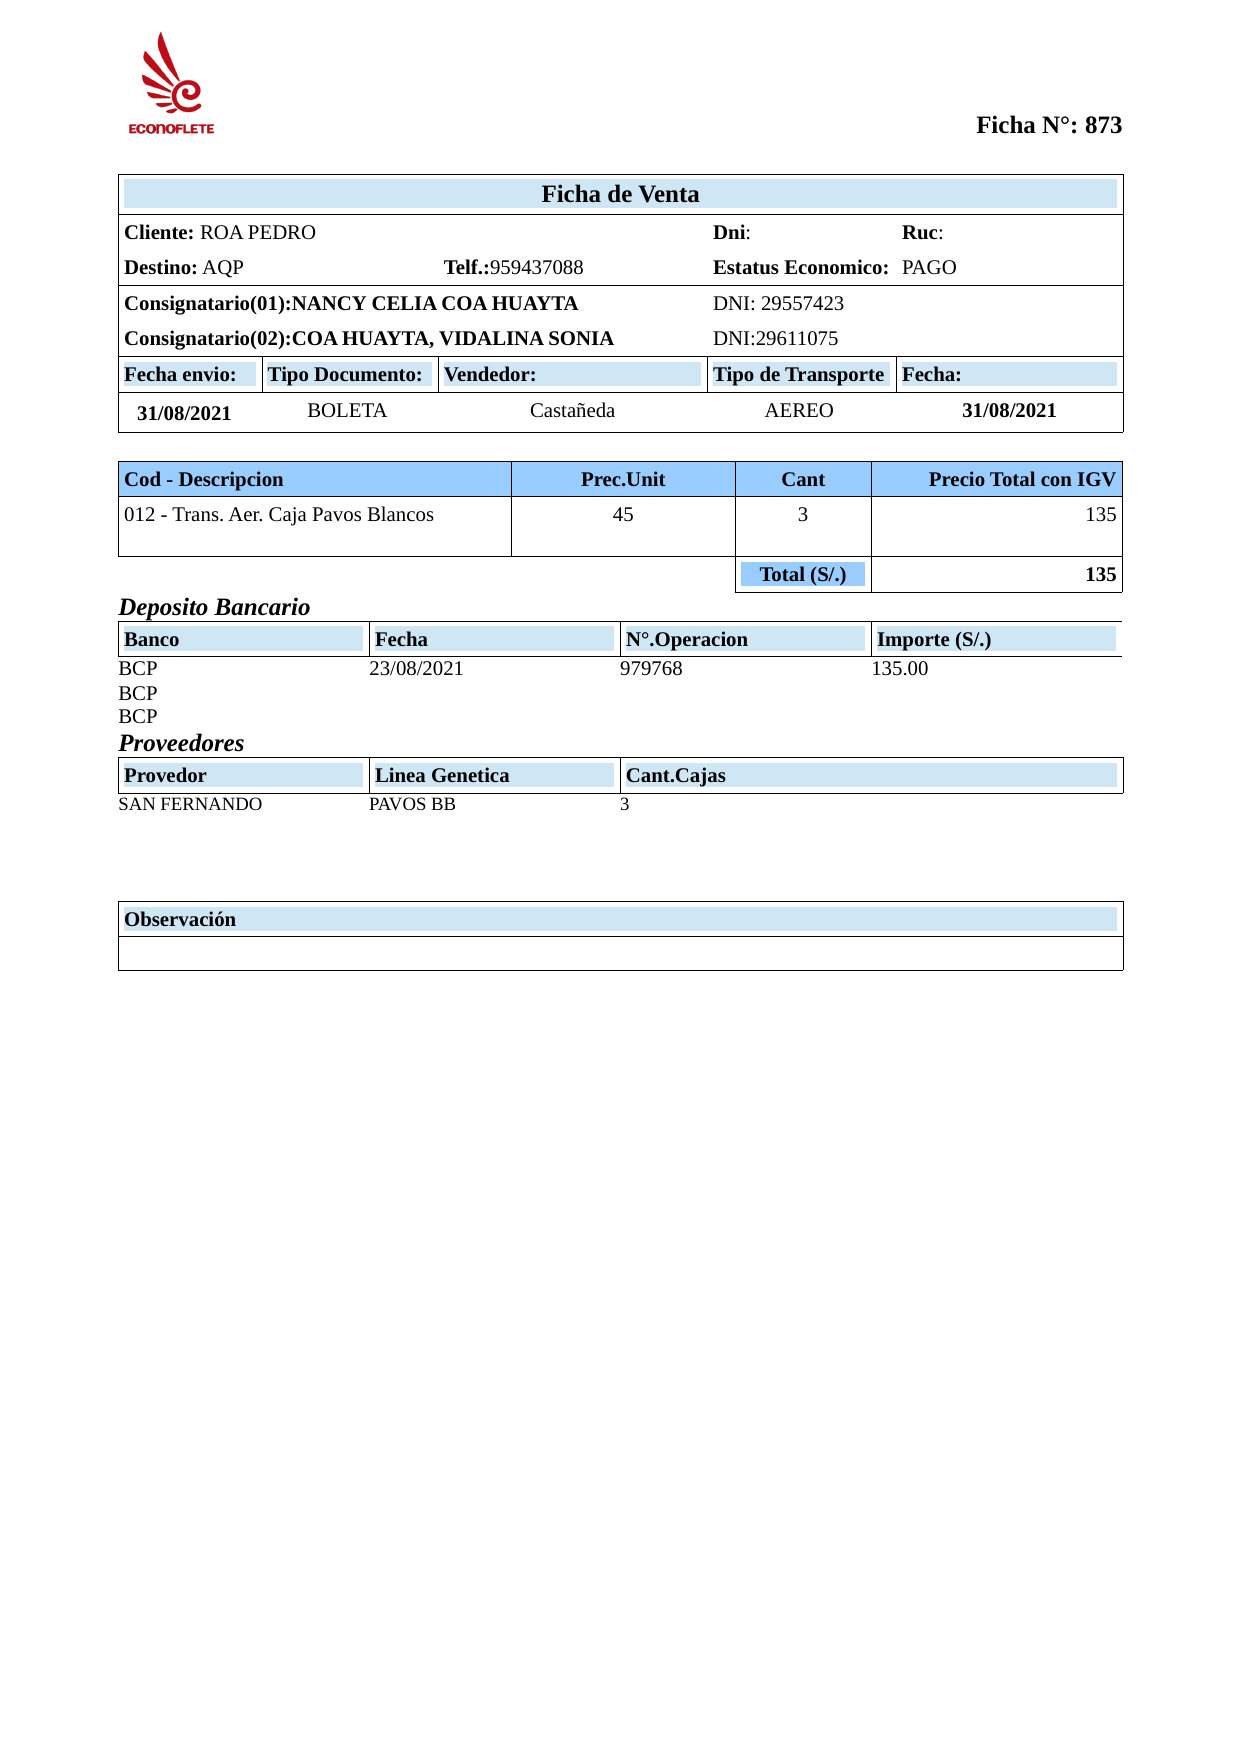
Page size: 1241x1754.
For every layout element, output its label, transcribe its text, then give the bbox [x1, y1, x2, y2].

table_header Observación [119, 902, 1123, 936]
table_cell 3 [620, 794, 1123, 814]
table_cell SAN FERNANDO [118, 794, 369, 814]
table_header Precio Total con IGV [872, 462, 1122, 496]
table_cell Fecha envio: [119, 357, 262, 392]
table_cell BCP [118, 657, 369, 680]
table_cell Ruc: [896, 215, 1123, 249]
table_cell 31/08/2021 [119, 393, 262, 432]
text Proveedores [118, 728, 1122, 757]
table_cell [369, 879, 620, 901]
table_cell [620, 836, 1123, 858]
table_cell [369, 705, 620, 728]
table_cell 45 [512, 497, 735, 556]
table_cell [369, 680, 620, 704]
table_header Linea Genetica [370, 758, 620, 793]
table_cell Total (S/.) [736, 557, 871, 592]
table_header Prec.Unit [512, 462, 735, 496]
table_header Cant.Cajas [621, 758, 1123, 793]
table_cell BCP [118, 680, 369, 704]
table_cell Fecha: [897, 357, 1123, 392]
table_header Cod - Descripcion [119, 462, 511, 496]
table_cell 3 [736, 497, 871, 556]
table_cell Consignatario(01):NANCY CELIA COA HUAYTA [119, 286, 707, 321]
table_cell 135.00 [871, 657, 1122, 680]
picture [118, 31, 225, 134]
table_cell [369, 836, 620, 858]
table_cell PAVOS BB [369, 794, 620, 814]
table_cell 979768 [620, 657, 871, 680]
table_cell [620, 879, 1123, 901]
table_cell [369, 858, 620, 879]
table_cell [118, 557, 511, 592]
table_cell [119, 937, 1123, 969]
table_cell [511, 557, 735, 592]
table_cell [620, 815, 1123, 836]
table_cell Tipo de Transporte [708, 357, 896, 392]
table_cell Destino: AQP [119, 249, 438, 285]
table_cell DNI: 29557423 [707, 286, 1123, 321]
table_cell 23/08/2021 [369, 657, 620, 680]
text Deposito Bancario [118, 592, 1122, 621]
table_cell [871, 680, 1122, 704]
table_cell Cliente: ROA PEDRO [119, 215, 707, 249]
table_cell [118, 815, 369, 836]
table_cell 31/08/2021 [896, 393, 1123, 432]
table_cell BCP [118, 705, 369, 728]
table_cell [620, 858, 1123, 879]
table_cell 012 - Trans. Aer. Caja Pavos Blancos [119, 497, 511, 556]
table_cell [620, 705, 871, 728]
table_cell Estatus Economico: [707, 249, 896, 285]
table_header Ficha de Venta [119, 175, 1123, 214]
table_cell BOLETA [262, 393, 438, 432]
table_cell Consignatario(02):COA HUAYTA, VIDALINA SONIA [119, 321, 707, 356]
table_cell [118, 879, 369, 901]
table_header N°.Operacion [621, 622, 871, 656]
table_cell [620, 680, 871, 704]
table_cell 135 [872, 497, 1122, 556]
table_cell Castañeda [438, 393, 707, 432]
table_cell Tipo Documento: [263, 357, 438, 392]
table_cell Dni: [707, 215, 896, 249]
table_cell Telf.:959437088 [438, 249, 707, 285]
table_header Cant [736, 462, 871, 496]
table_cell AEREO [707, 393, 896, 432]
table_header Fecha [370, 622, 620, 656]
table_cell 135 [872, 557, 1122, 592]
table_cell PAGO [896, 249, 1123, 285]
table_cell [118, 836, 369, 858]
table_header Banco [119, 622, 369, 656]
table_header Provedor [119, 758, 369, 793]
table_cell [118, 858, 369, 879]
table_cell Vendedor: [439, 357, 707, 392]
table_cell [871, 705, 1122, 728]
table_header Importe (S/.) [872, 622, 1122, 656]
table_cell DNI:29611075 [707, 321, 1123, 356]
table_cell [369, 815, 620, 836]
